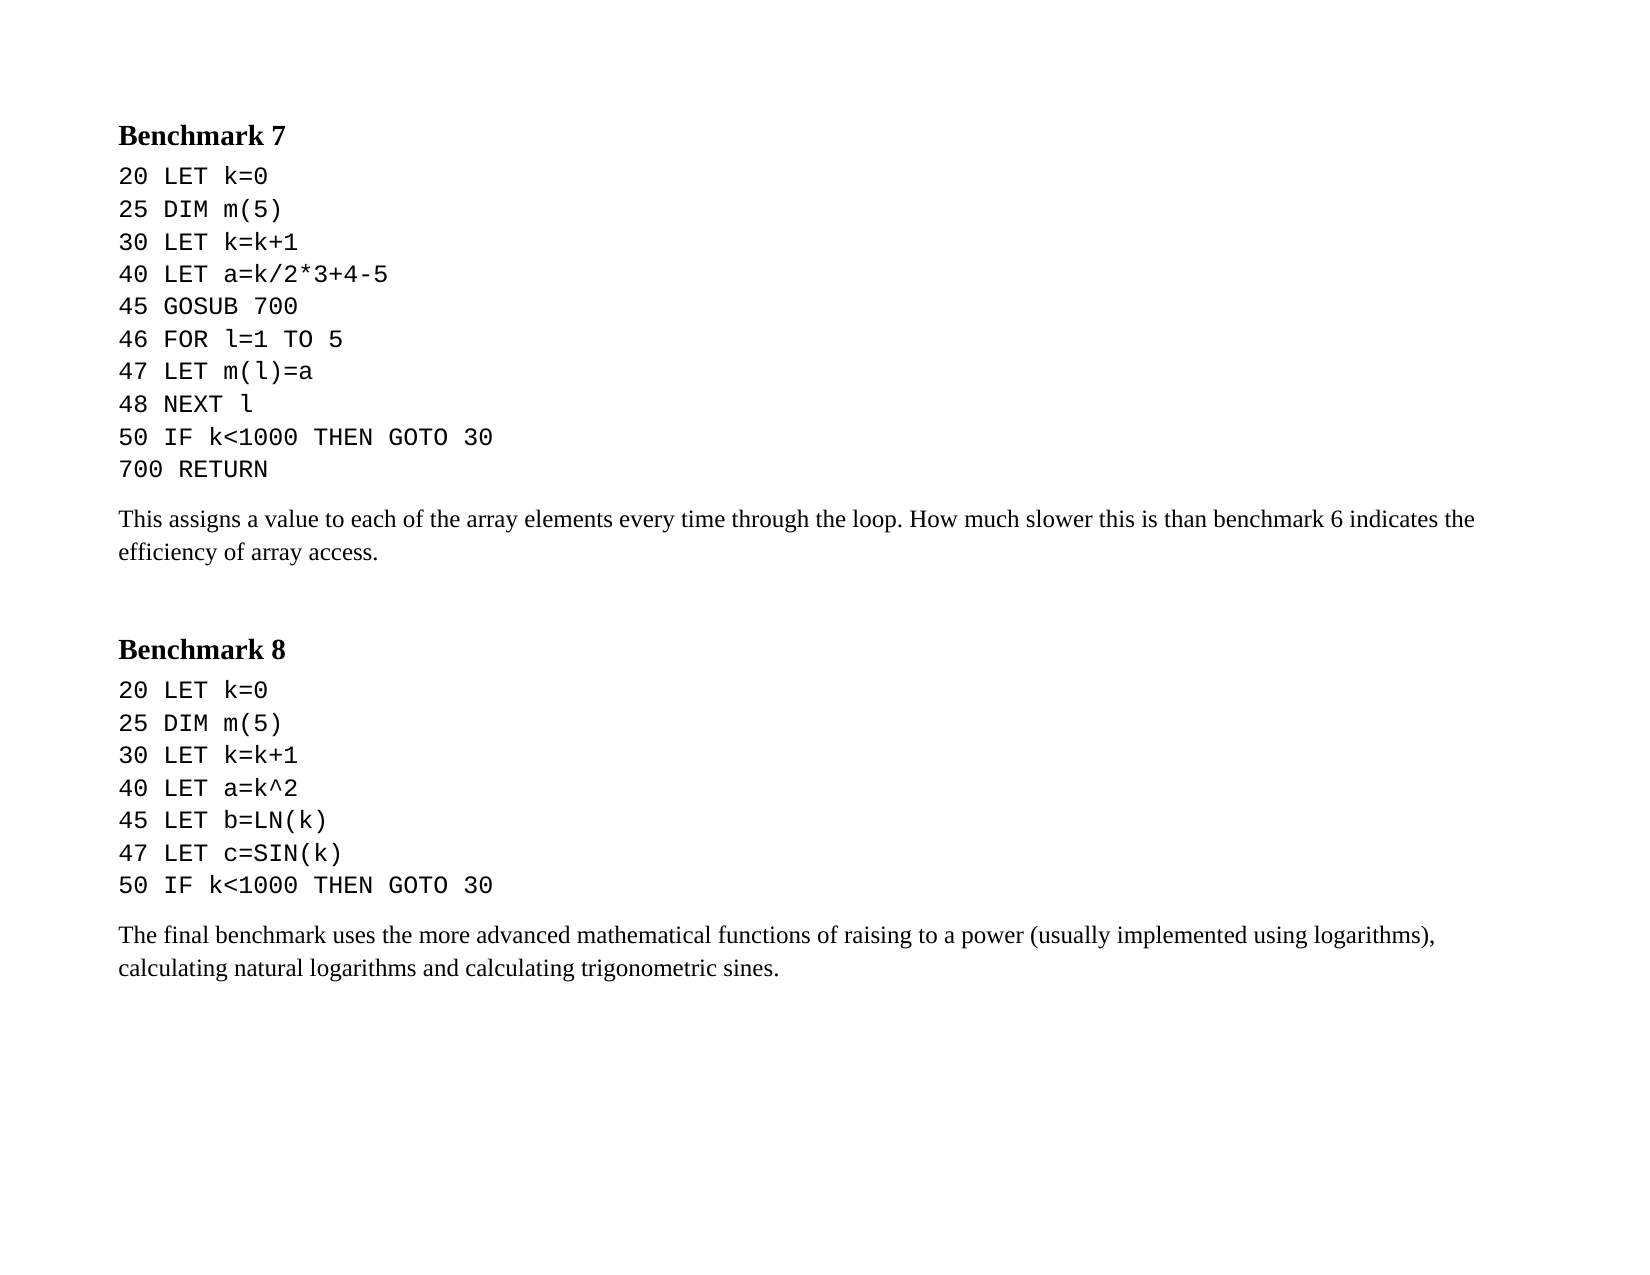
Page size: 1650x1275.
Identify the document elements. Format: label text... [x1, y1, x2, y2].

subtitle Benchmark 8 [118, 632, 1532, 666]
text The final benchmark uses the more advanced mathematical functions of raising to a power (usually implemented using logarithms), calculating natural logarithms and calculating trigonometric sines. [118, 920, 1532, 982]
text 20 LET k=0 25 DIM m(5) 30 LET k=k+1 40 LET a=k^2 45 LET b=LN(k) 47 LET c=SIN(k) 50 IF k<1000 THEN GOTO 30 [118, 678, 1532, 901]
text This assigns a value to each of the array elements every time through the loop. How much slower this is than benchmark 6 indicates the efficiency of array access. [118, 504, 1532, 566]
text 20 LET k=0 25 DIM m(5) 30 LET k=k+1 40 LET a=k/2*3+4-5 45 GOSUB 700 46 FOR l=1 TO 5 47 LET m(l)=a 48 NEXT l 50 IF k<1000 THEN GOTO 30 700 RETURN [118, 164, 1532, 485]
subtitle Benchmark 7 [118, 118, 1532, 152]
